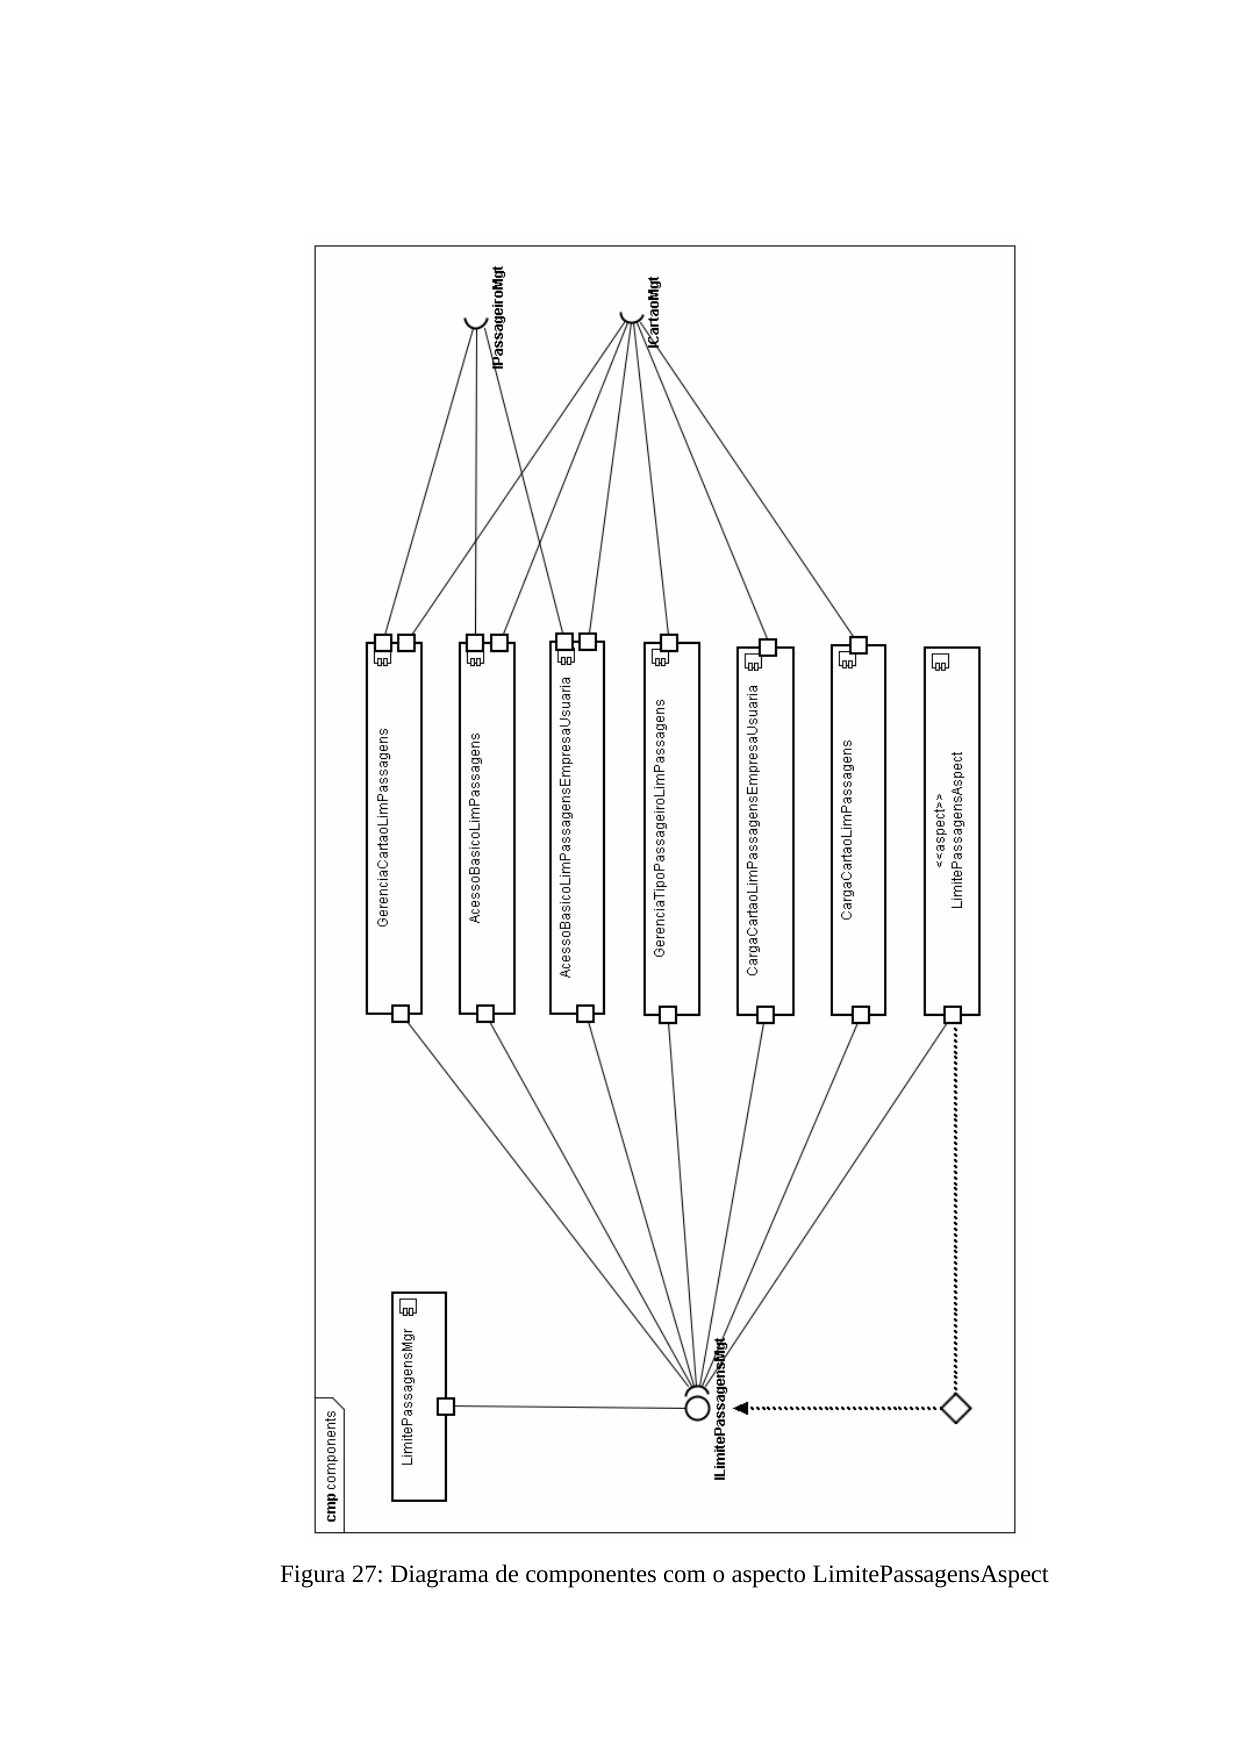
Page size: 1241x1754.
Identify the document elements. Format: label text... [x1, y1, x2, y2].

picture [303, 235, 1026, 1545]
text Figura 27: Diagrama de componentes com o aspecto LimitePassagensAspect [207, 253, 1122, 1588]
